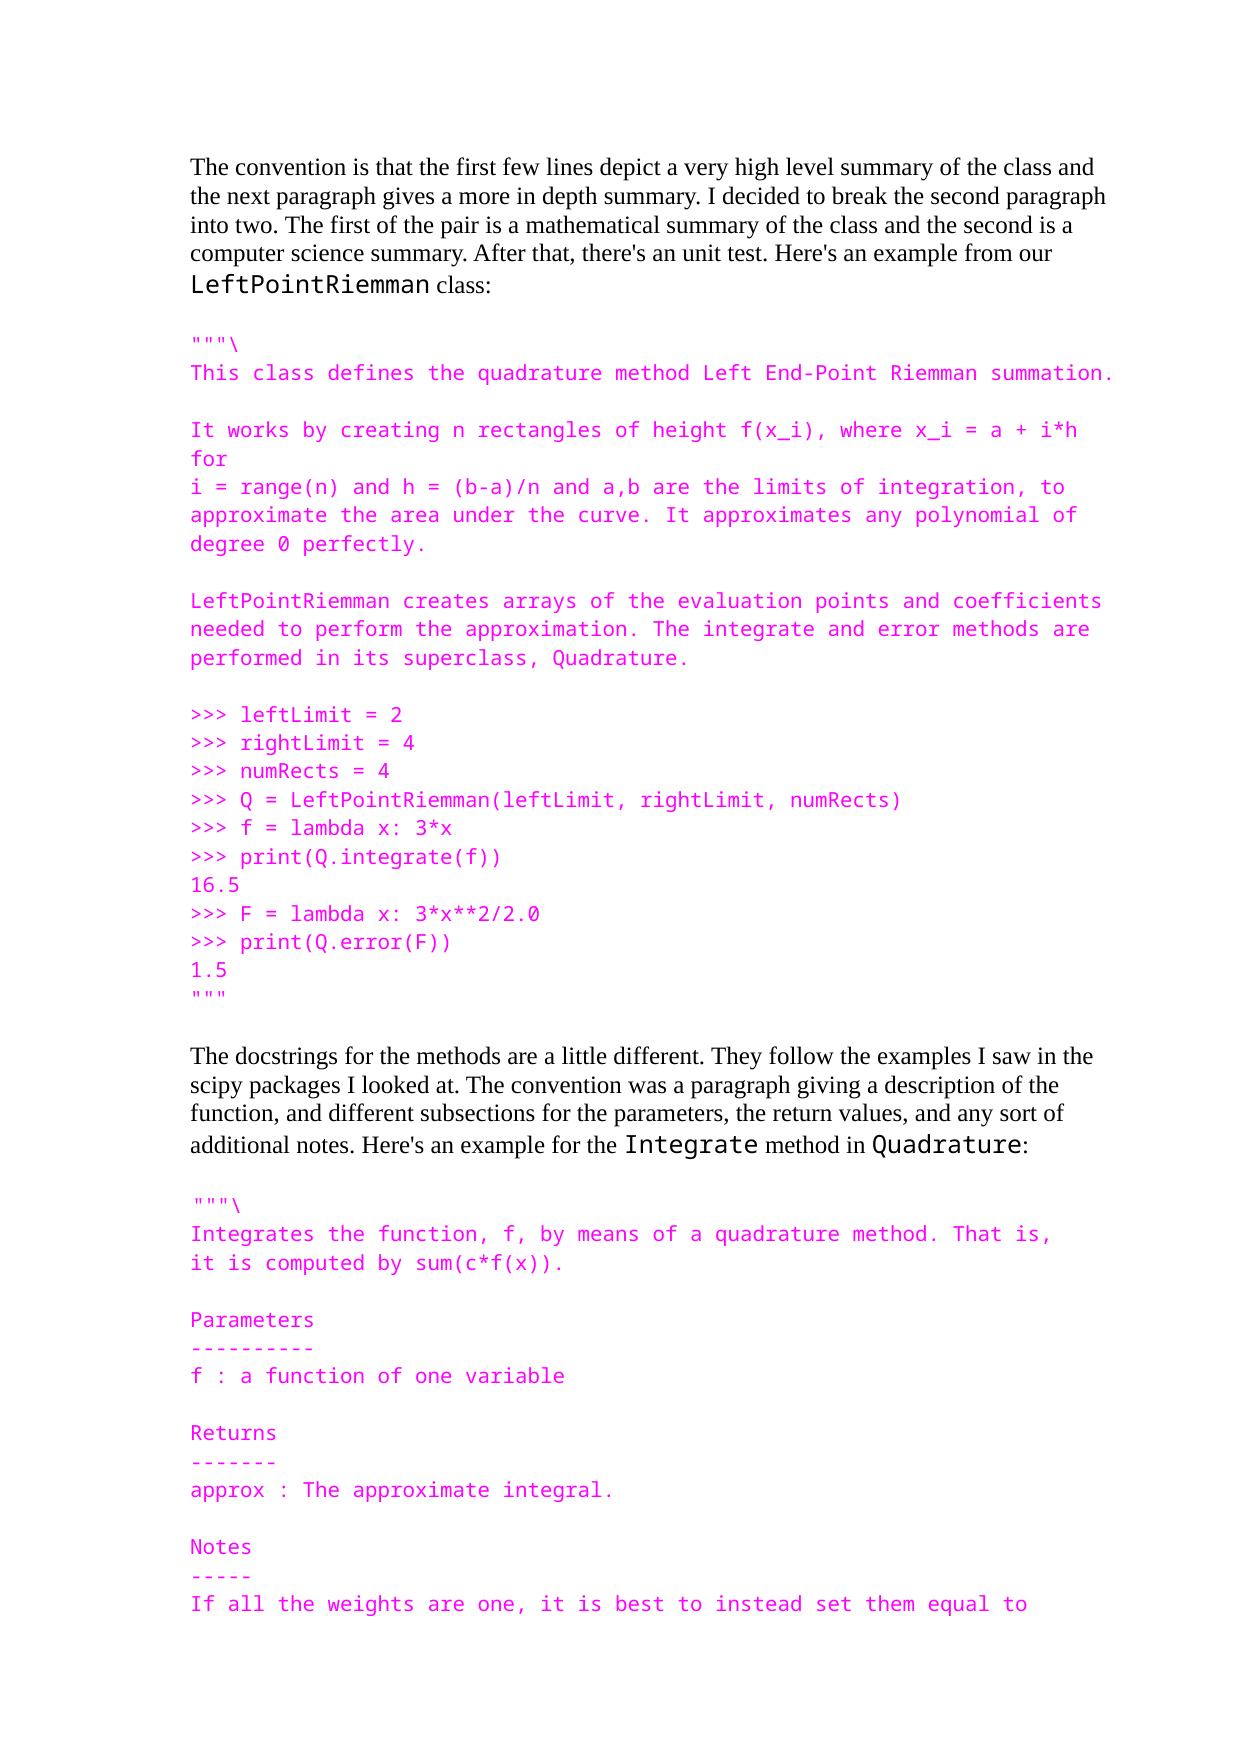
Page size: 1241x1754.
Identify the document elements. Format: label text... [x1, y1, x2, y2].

text This class defines the quadrature method Left End-Point Riemman summation. [190, 358, 1122, 387]
text ----- [190, 1561, 1122, 1589]
text ------- [190, 1447, 1122, 1475]
text >>> numRects = 4 [190, 757, 1122, 785]
text LeftPointRiemman creates arrays of the evaluation points and coefficients [190, 586, 1122, 614]
text needed to perform the approximation. The integrate and error methods are [190, 614, 1122, 643]
text ---------- [190, 1333, 1122, 1362]
text >>> print(Q.error(F)) [190, 927, 1122, 956]
text 16.5 [190, 870, 1122, 899]
text """\ [190, 330, 1122, 358]
text approximate the area under the curve. It approximates any polynomial of [190, 501, 1122, 529]
text Integrates the function, f, by means of a quadrature method. That is, [190, 1219, 1122, 1248]
text f : a function of one variable [190, 1362, 1122, 1390]
text Notes [190, 1532, 1122, 1561]
text If all the weights are one, it is best to instead set them equal to [190, 1589, 1122, 1618]
text >>> f = lambda x: 3*x [190, 813, 1122, 842]
text The docstrings for the methods are a little different. They follow the examples I saw in the scipy packages I looked at. The convention was a paragraph giving a description of the function, and different subsections for the parameters, the return values, and any sort of additional notes. Here's an example for the Integrate method in Quadrature: [190, 1041, 1122, 1161]
text The convention is that the first few lines depict a very high level summary of the class and the next paragraph gives a more in depth summary. I decided to break the second paragraph into two. The first of the pair is a mathematical summary of the class and the second is a computer science summary. After that, there's an unit test. Here's an example from our LeftPointRiemman class: [190, 152, 1122, 301]
text 1.5 [190, 956, 1122, 984]
text """\ [118, 1190, 1122, 1219]
text performed in its superclass, Quadrature. [190, 643, 1122, 671]
text >>> F = lambda x: 3*x**2/2.0 [190, 899, 1122, 927]
text i = range(n) and h = (b-a)/n and a,b are the limits of integration, to [190, 472, 1122, 501]
text >>> Q = LeftPointRiemman(leftLimit, rightLimit, numRects) [190, 785, 1122, 813]
text It works by creating n rectangles of height f(x_i), where x_i = a + i*h for [190, 415, 1122, 472]
text approx : The approximate integral. [190, 1475, 1122, 1504]
text degree 0 perfectly. [190, 529, 1122, 557]
text >>> print(Q.integrate(f)) [190, 842, 1122, 870]
text >>> leftLimit = 2 [190, 700, 1122, 728]
text """ [190, 984, 1122, 1012]
text Parameters [190, 1305, 1122, 1333]
text >>> rightLimit = 4 [190, 728, 1122, 757]
text it is computed by sum(c*f(x)). [190, 1248, 1122, 1276]
text Returns [190, 1418, 1122, 1447]
